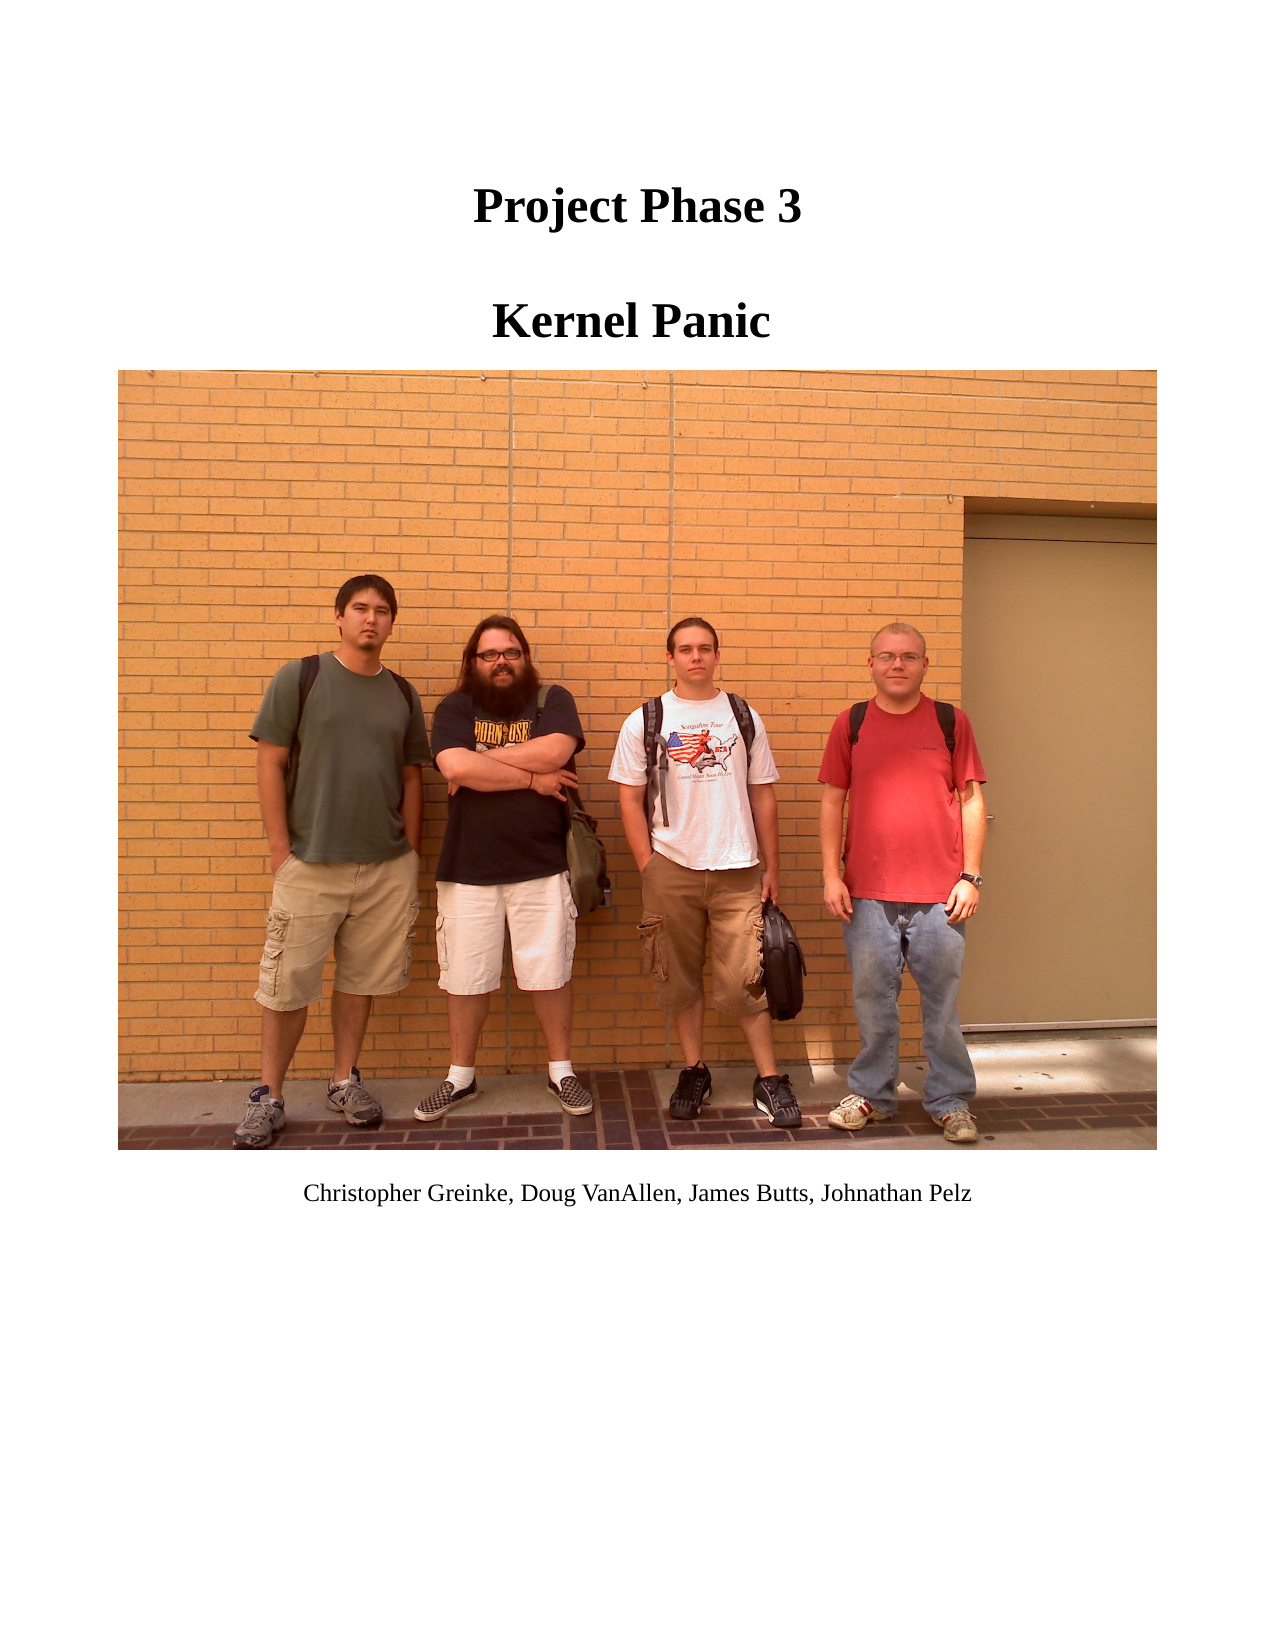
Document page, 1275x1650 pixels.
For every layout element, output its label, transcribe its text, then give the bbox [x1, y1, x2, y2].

text Christopher Greinke, Doug VanAllen, James Butts, Johnathan Pelz [118, 1178, 1157, 1207]
picture [118, 370, 1157, 1150]
text Kernel Panic [118, 291, 1157, 348]
text Project Phase 3 [118, 176, 1157, 233]
